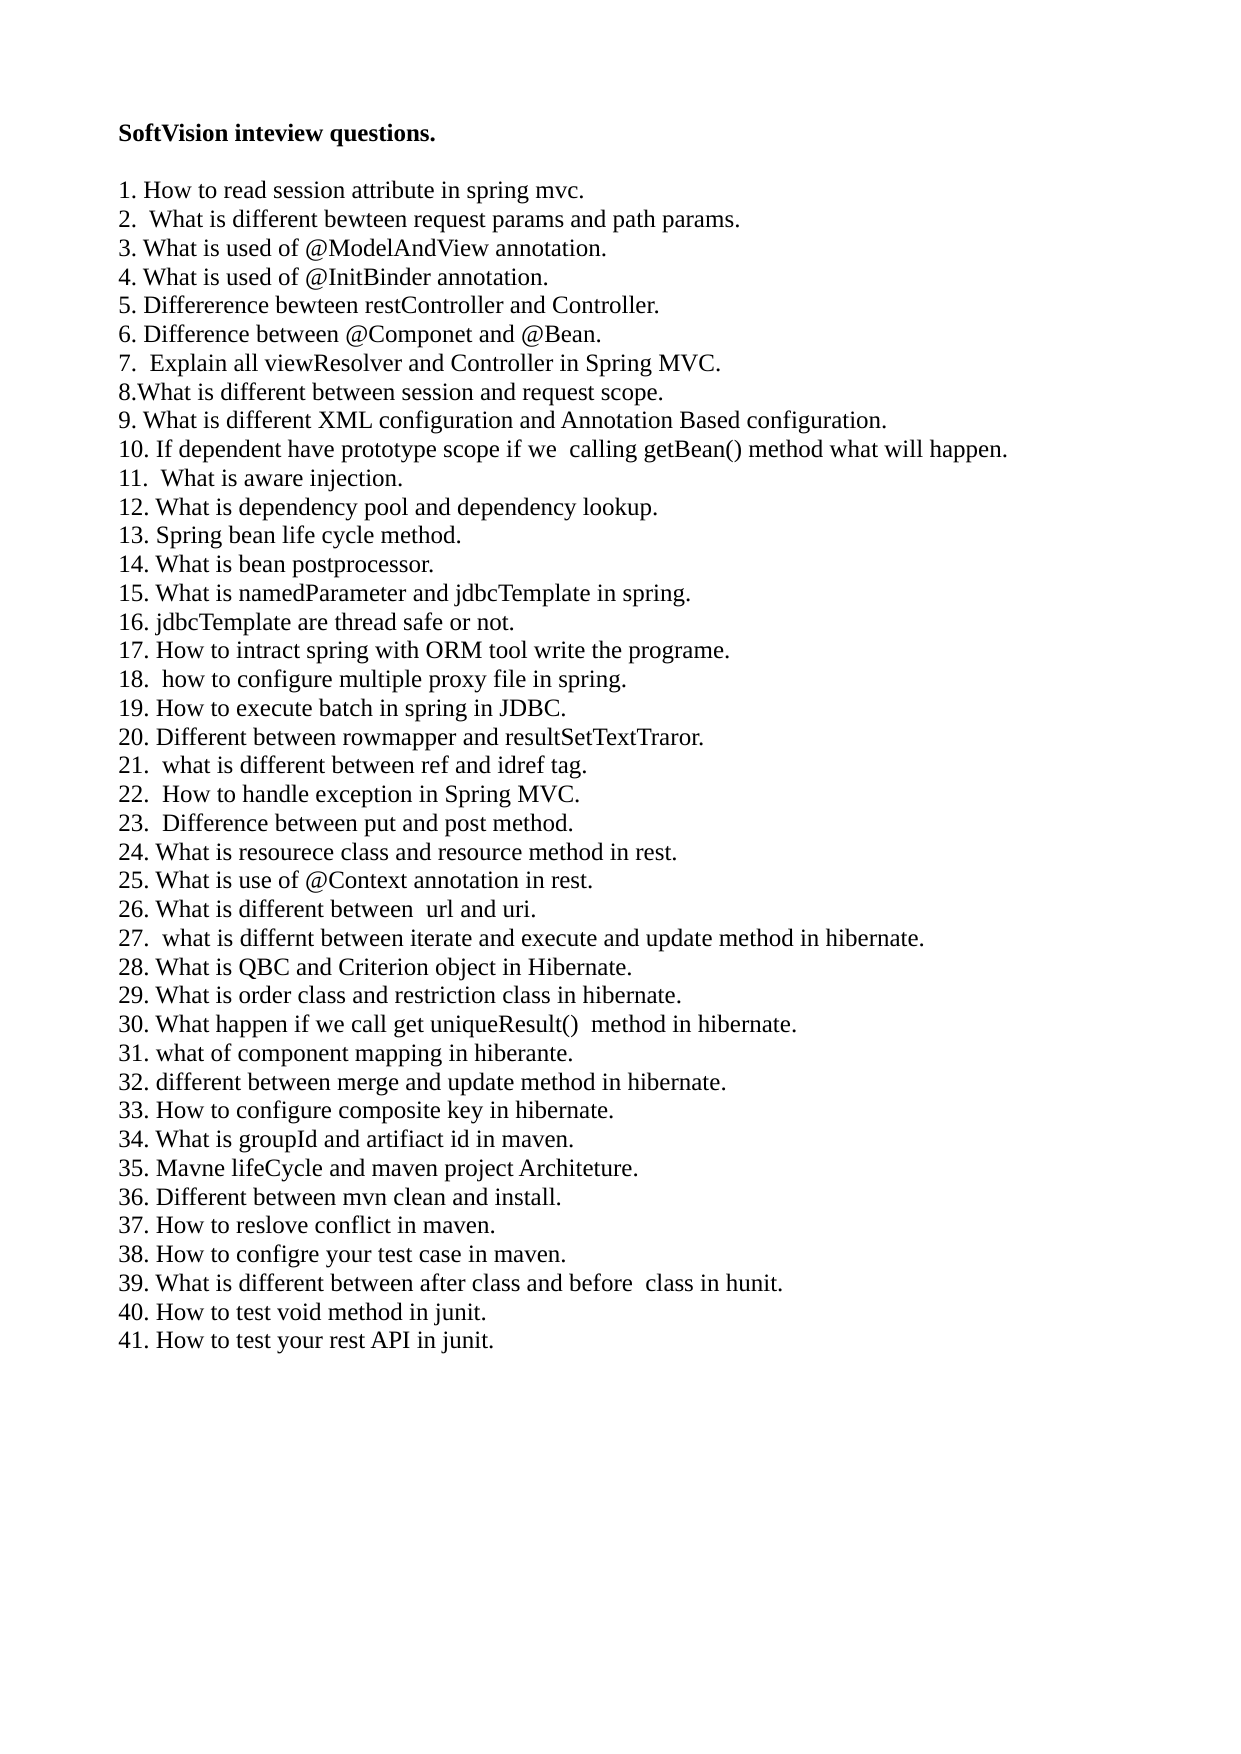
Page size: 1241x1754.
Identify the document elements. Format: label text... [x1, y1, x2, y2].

text 8.What is different between session and request scope. [118, 377, 1122, 406]
text 21. what is different between ref and idref tag. [118, 751, 1122, 779]
text 29. What is order class and restriction class in hibernate. [118, 981, 1122, 1009]
text 11. What is aware injection. [118, 463, 1122, 492]
text 36. Different between mvn clean and install. [118, 1182, 1122, 1211]
text 9. What is different XML configuration and Annotation Based configuration. [118, 406, 1122, 434]
text 17. How to intract spring with ORM tool write the programe. [118, 636, 1122, 664]
text 35. Mavne lifeCycle and maven project Architeture. [118, 1153, 1122, 1182]
text 25. What is use of @Context annotation in rest. [118, 866, 1122, 894]
text 34. What is groupId and artifiact id in maven. [118, 1124, 1122, 1153]
text 18. how to configure multiple proxy file in spring. [118, 664, 1122, 693]
text 33. How to configure composite key in hibernate. [118, 1096, 1122, 1124]
text 5. Differerence bewteen restController and Controller. [118, 291, 1122, 319]
text 2. What is different bewteen request params and path params. [118, 204, 1122, 233]
text 15. What is namedParameter and jdbcTemplate in spring. [118, 578, 1122, 607]
text 7. Explain all viewResolver and Controller in Spring MVC. [118, 348, 1122, 377]
text SoftVision inteview questions. [118, 118, 1122, 147]
text 24. What is resourece class and resource method in rest. [118, 837, 1122, 866]
text 4. What is used of @InitBinder annotation. [118, 262, 1122, 291]
text 38. How to configre your test case in maven. [118, 1239, 1122, 1268]
text 6. Difference between @Componet and @Bean. [118, 319, 1122, 348]
text 16. jdbcTemplate are thread safe or not. [118, 607, 1122, 636]
text 30. What happen if we call get uniqueResult() method in hibernate. [118, 1009, 1122, 1038]
text 40. How to test void method in junit. [118, 1297, 1122, 1326]
text 13. Spring bean life cycle method. [118, 521, 1122, 549]
text 26. What is different between url and uri. [118, 894, 1122, 923]
text 22. How to handle exception in Spring MVC. [118, 779, 1122, 808]
text 1. How to read session attribute in spring mvc. [118, 176, 1122, 204]
text 20. Different between rowmapper and resultSetTextTraror. [118, 722, 1122, 751]
text 23. Difference between put and post method. [118, 808, 1122, 837]
text 3. What is used of @ModelAndView annotation. [118, 233, 1122, 262]
text 10. If dependent have prototype scope if we calling getBean() method what will happen. [118, 434, 1122, 463]
text 12. What is dependency pool and dependency lookup. [118, 492, 1122, 521]
text 28. What is QBC and Criterion object in Hibernate. [118, 952, 1122, 981]
text 19. How to execute batch in spring in JDBC. [118, 693, 1122, 722]
text 39. What is different between after class and before class in hunit. [118, 1268, 1122, 1297]
text 41. How to test your rest API in junit. [118, 1326, 1122, 1354]
text 37. How to reslove conflict in maven. [118, 1211, 1122, 1239]
text 27. what is differnt between iterate and execute and update method in hibernate. [118, 923, 1122, 952]
text 31. what of component mapping in hiberante. [118, 1038, 1122, 1067]
text 32. different between merge and update method in hibernate. [118, 1067, 1122, 1096]
text 14. What is bean postprocessor. [118, 549, 1122, 578]
